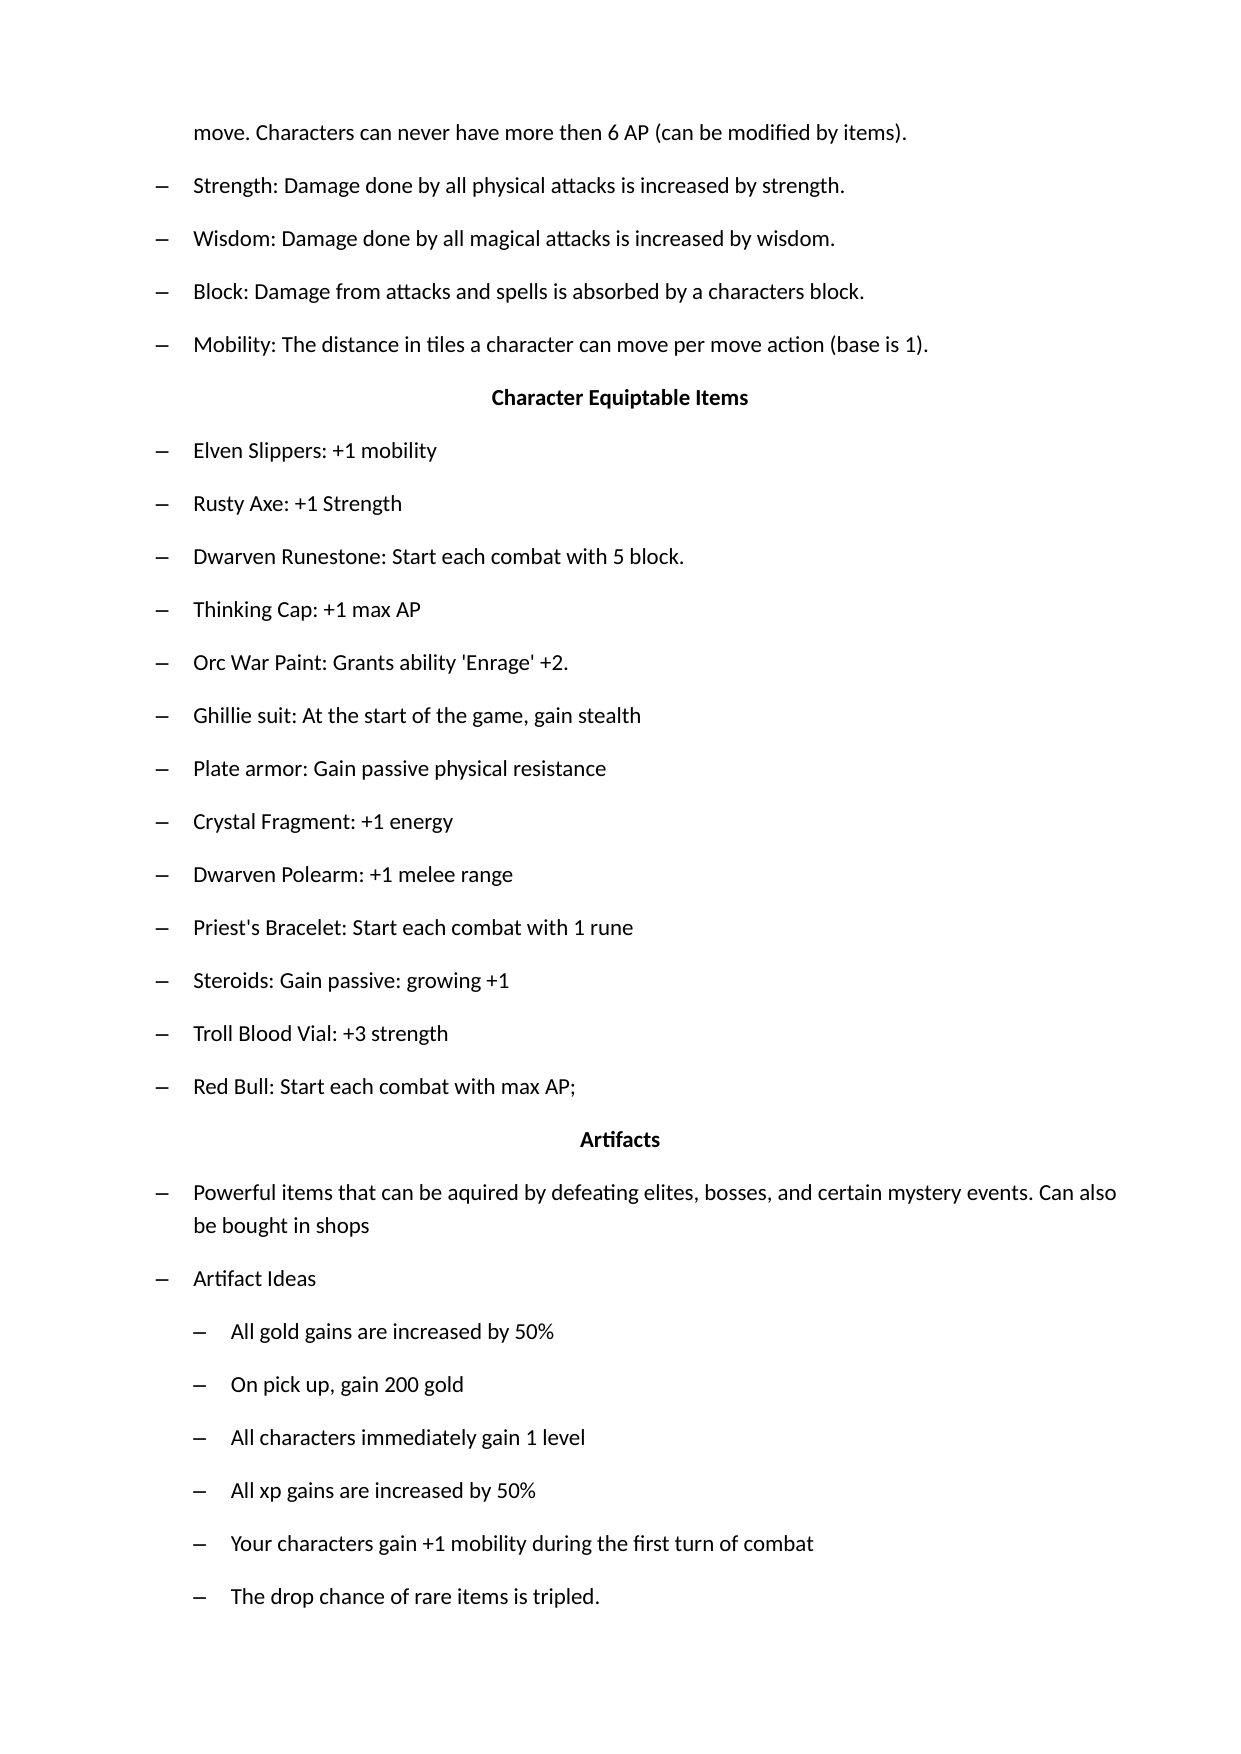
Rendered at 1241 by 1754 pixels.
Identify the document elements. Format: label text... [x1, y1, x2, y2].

list Strength: Damage done by all physical attacks is increased by strength. [156, 171, 1122, 199]
list Ghillie suit: At the start of the game, gain stealth [156, 701, 1122, 729]
list On pick up, gain 200 gold [193, 1370, 1122, 1398]
list Steroids: Gain passive: growing +1 [156, 966, 1122, 994]
list Wisdom: Damage done by all magical attacks is increased by wisdom. [156, 224, 1122, 252]
list move. Characters can never have more then 6 AP (can be modified by items). [156, 118, 1122, 146]
list Powerful items that can be aquired by defeating elites, bosses, and certain mystery events. Can also be bought in shops [156, 1178, 1122, 1239]
list All characters immediately gain 1 level [193, 1423, 1122, 1451]
text Artifacts [118, 1126, 1122, 1153]
list Troll Blood Vial: +3 strength [156, 1019, 1122, 1047]
list Red Bull: Start each combat with max AP; [156, 1072, 1122, 1101]
text Character Equiptable Items [118, 383, 1122, 411]
list Elven Slippers: +1 mobility [156, 436, 1122, 464]
list Mobility: The distance in tiles a character can move per move action (base is 1). [156, 330, 1122, 358]
list Thinking Cap: +1 max AP [156, 595, 1122, 623]
list Artifact Ideas [156, 1264, 1122, 1292]
list All xp gains are increased by 50% [193, 1476, 1122, 1504]
list Your characters gain +1 mobility during the first turn of combat [193, 1529, 1122, 1557]
list Rusty Axe: +1 Strength [156, 489, 1122, 517]
list Crystal Fragment: +1 energy [156, 807, 1122, 835]
list Dwarven Polearm: +1 melee range [156, 860, 1122, 888]
list Orc War Paint: Grants ability 'Enrage' +2. [156, 648, 1122, 676]
list The drop chance of rare items is tripled. [193, 1582, 1122, 1610]
list Priest's Bracelet: Start each combat with 1 rune [156, 913, 1122, 941]
list Block: Damage from attacks and spells is absorbed by a characters block. [156, 277, 1122, 305]
list Plate armor: Gain passive physical resistance [156, 754, 1122, 782]
list All gold gains are increased by 50% [193, 1317, 1122, 1345]
list Dwarven Runestone: Start each combat with 5 block. [156, 542, 1122, 570]
